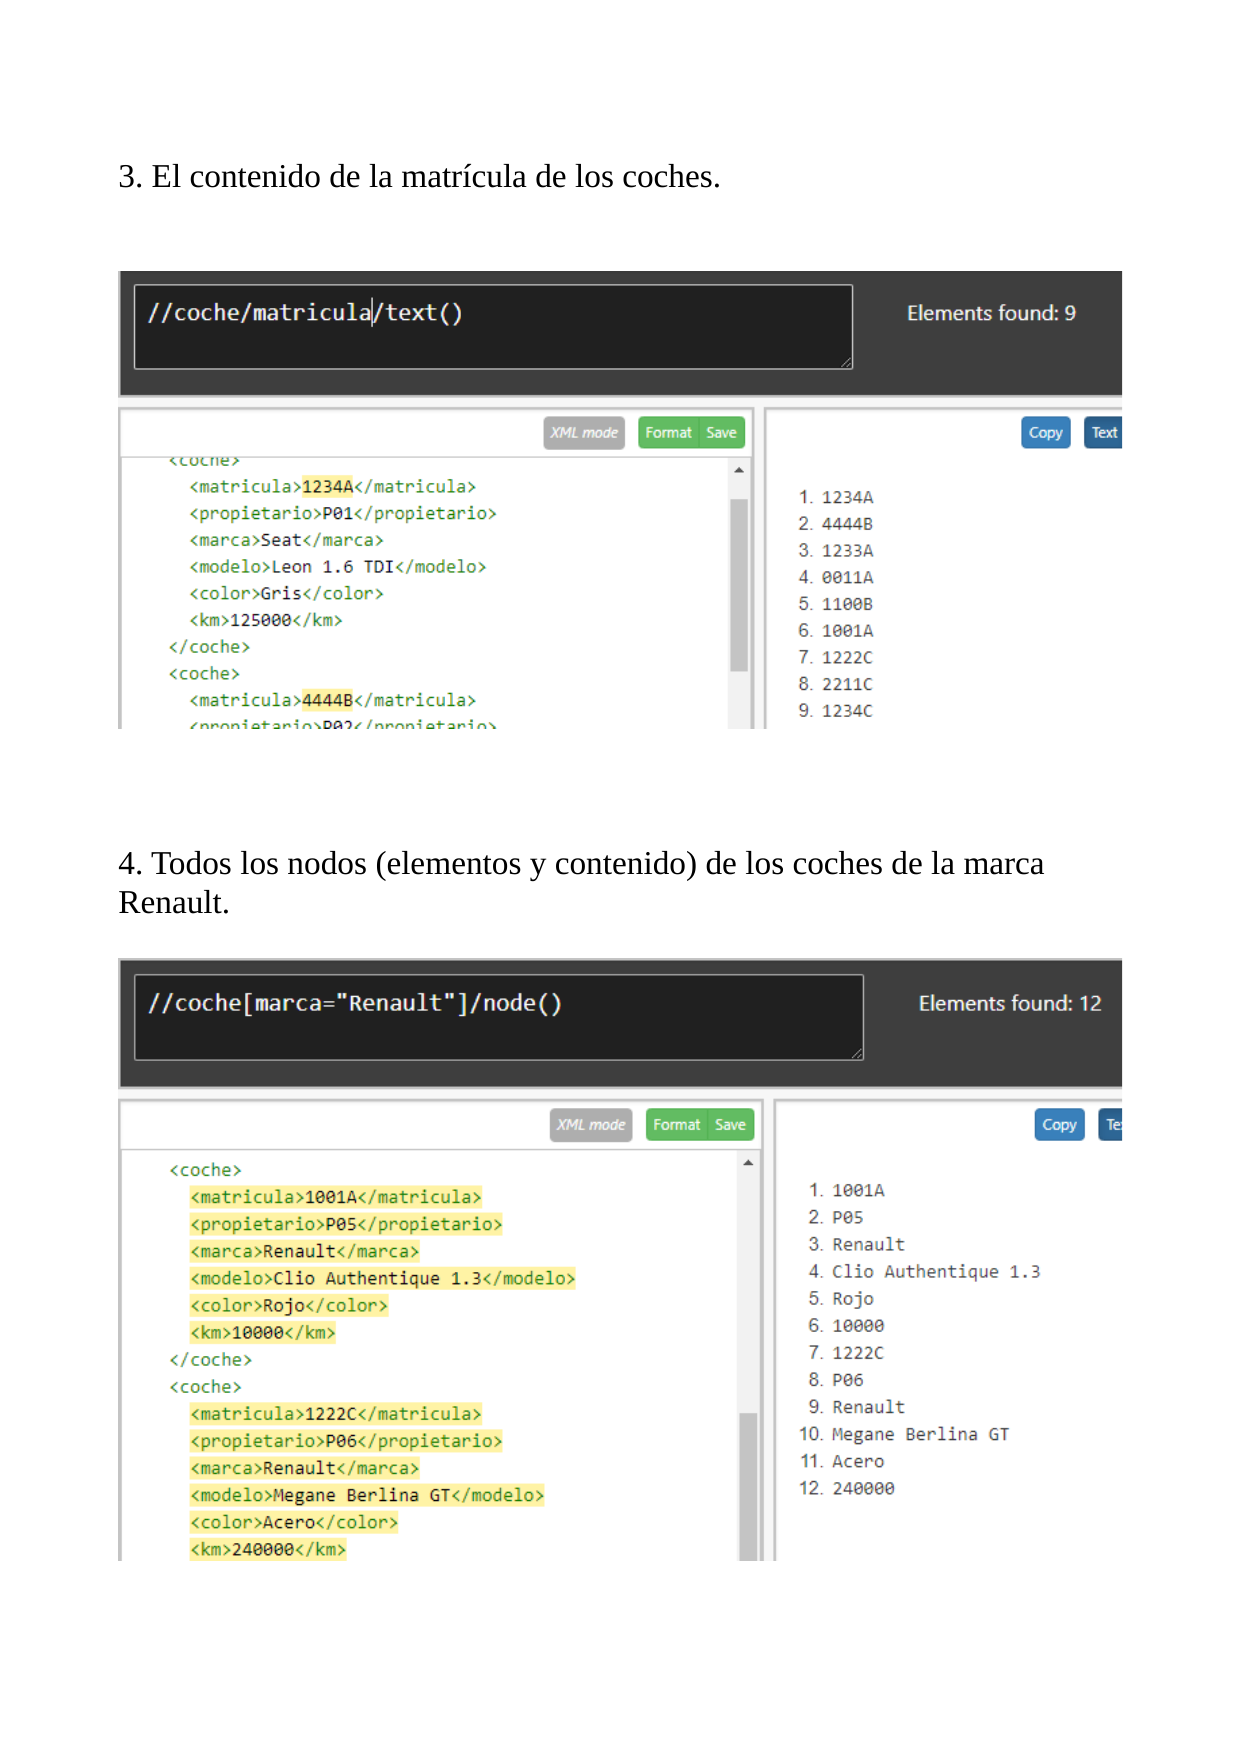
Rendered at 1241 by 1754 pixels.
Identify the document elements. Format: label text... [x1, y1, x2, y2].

text 3. El contenido de la matrícula de los coches. [118, 156, 1122, 195]
picture [118, 958, 1123, 1561]
picture [118, 271, 1123, 729]
text 4. Todos los nodos (elementos y contenido) de los coches de la marca Renault. [118, 844, 1122, 920]
